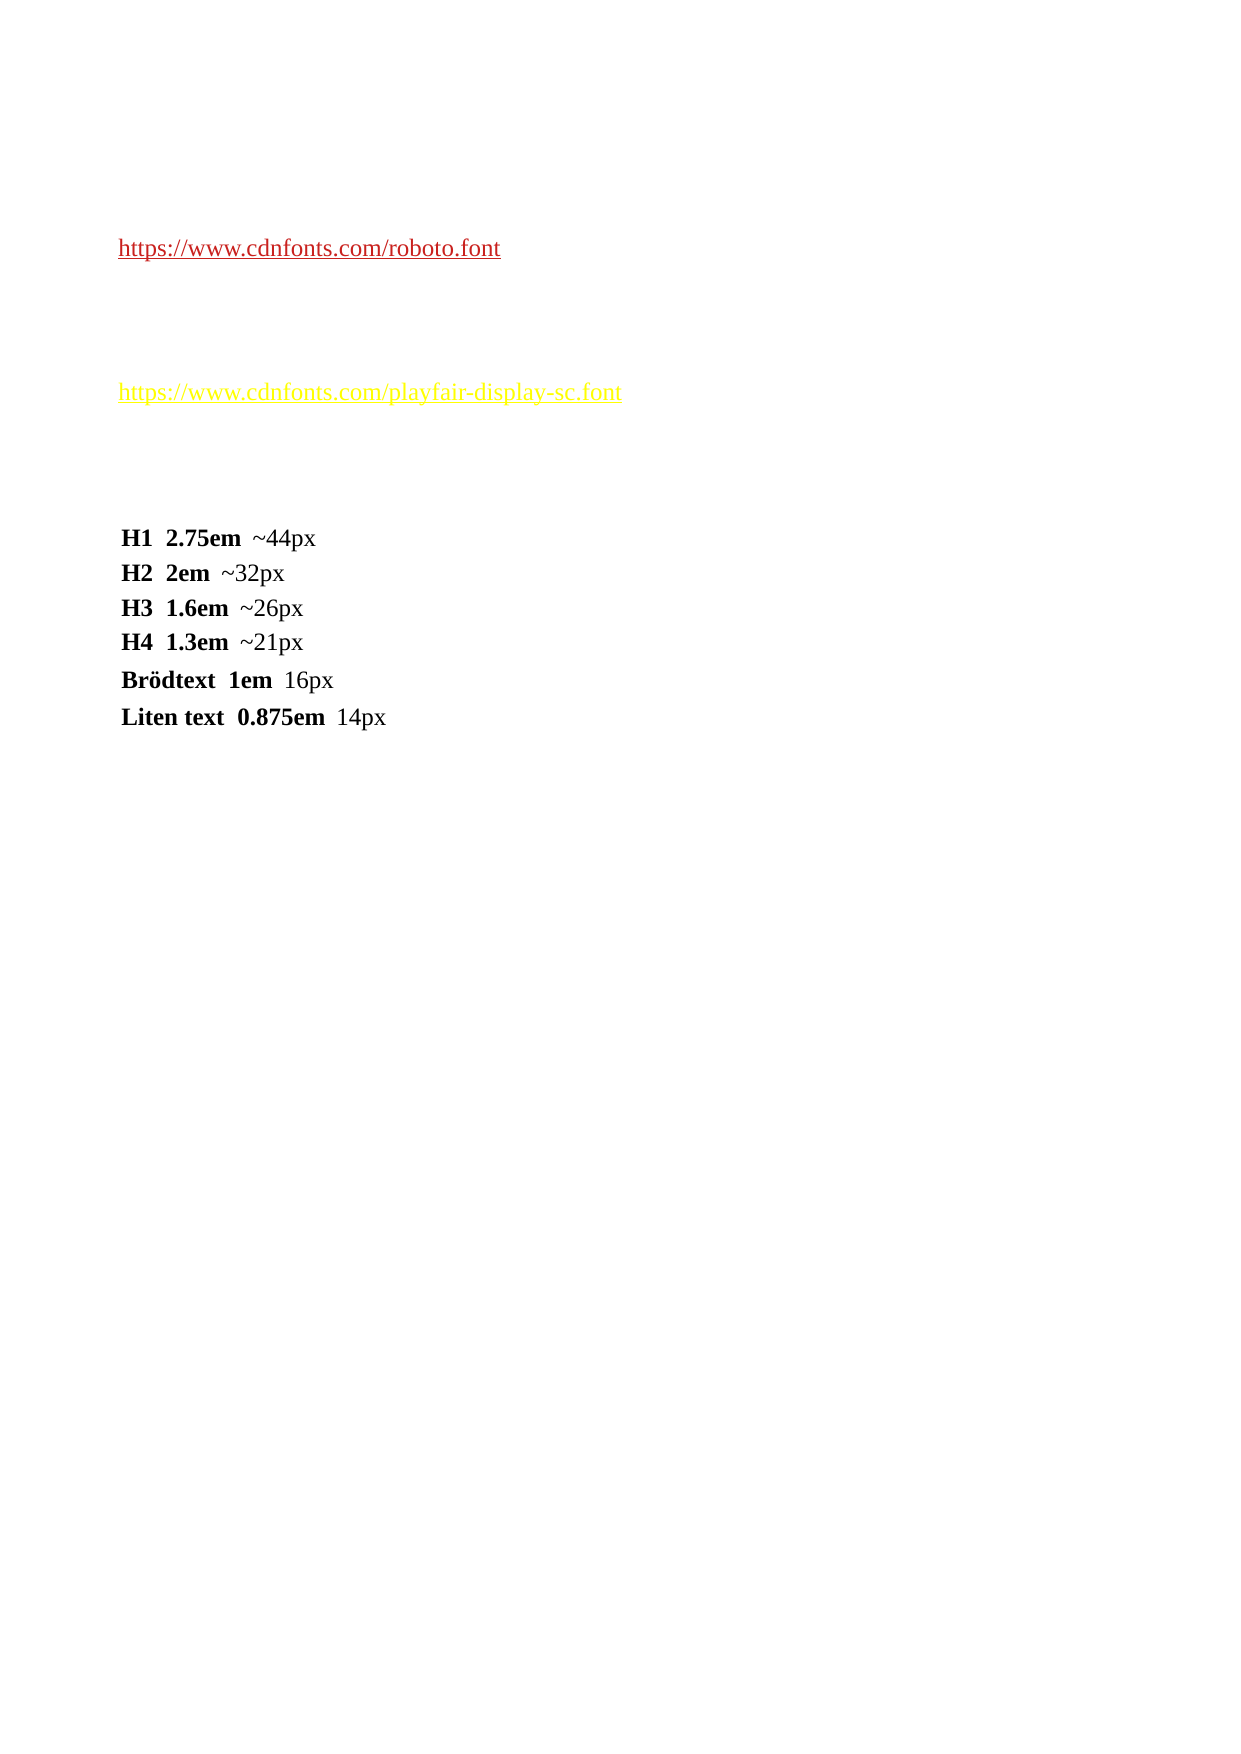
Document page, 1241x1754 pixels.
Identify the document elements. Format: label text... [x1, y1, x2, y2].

table_header 14px [333, 700, 399, 734]
table_header 1.3em [163, 624, 237, 659]
text https://www.cdnfonts.com/roboto.font [118, 233, 1122, 262]
table_header 1em [225, 659, 281, 699]
table_header 2.75em [163, 521, 249, 555]
table_header H2 [118, 555, 163, 590]
table_header ~44px [249, 521, 328, 555]
text Roborto Hämta från denna sida [118, 176, 1122, 204]
table_header Liten text [118, 700, 234, 734]
text Bra primärfont: [118, 147, 1122, 176]
text Bra sekundärfont för rubriker: [118, 319, 1122, 348]
table_header ~32px [218, 555, 297, 590]
table_header H1 [118, 521, 163, 555]
table_header H3 [118, 590, 163, 624]
table_header ~21px [237, 624, 316, 659]
table_header Brödtext [118, 659, 225, 699]
text https://www.cdnfonts.com/playfair-display-sc.font [118, 377, 1122, 406]
table_header 2em [163, 555, 218, 590]
table_header 0.875em [234, 700, 333, 734]
table_header ~26px [237, 590, 316, 624]
table_header H4 [118, 624, 163, 659]
table_header 1.6em [163, 590, 237, 624]
table_header 16px [281, 659, 346, 699]
